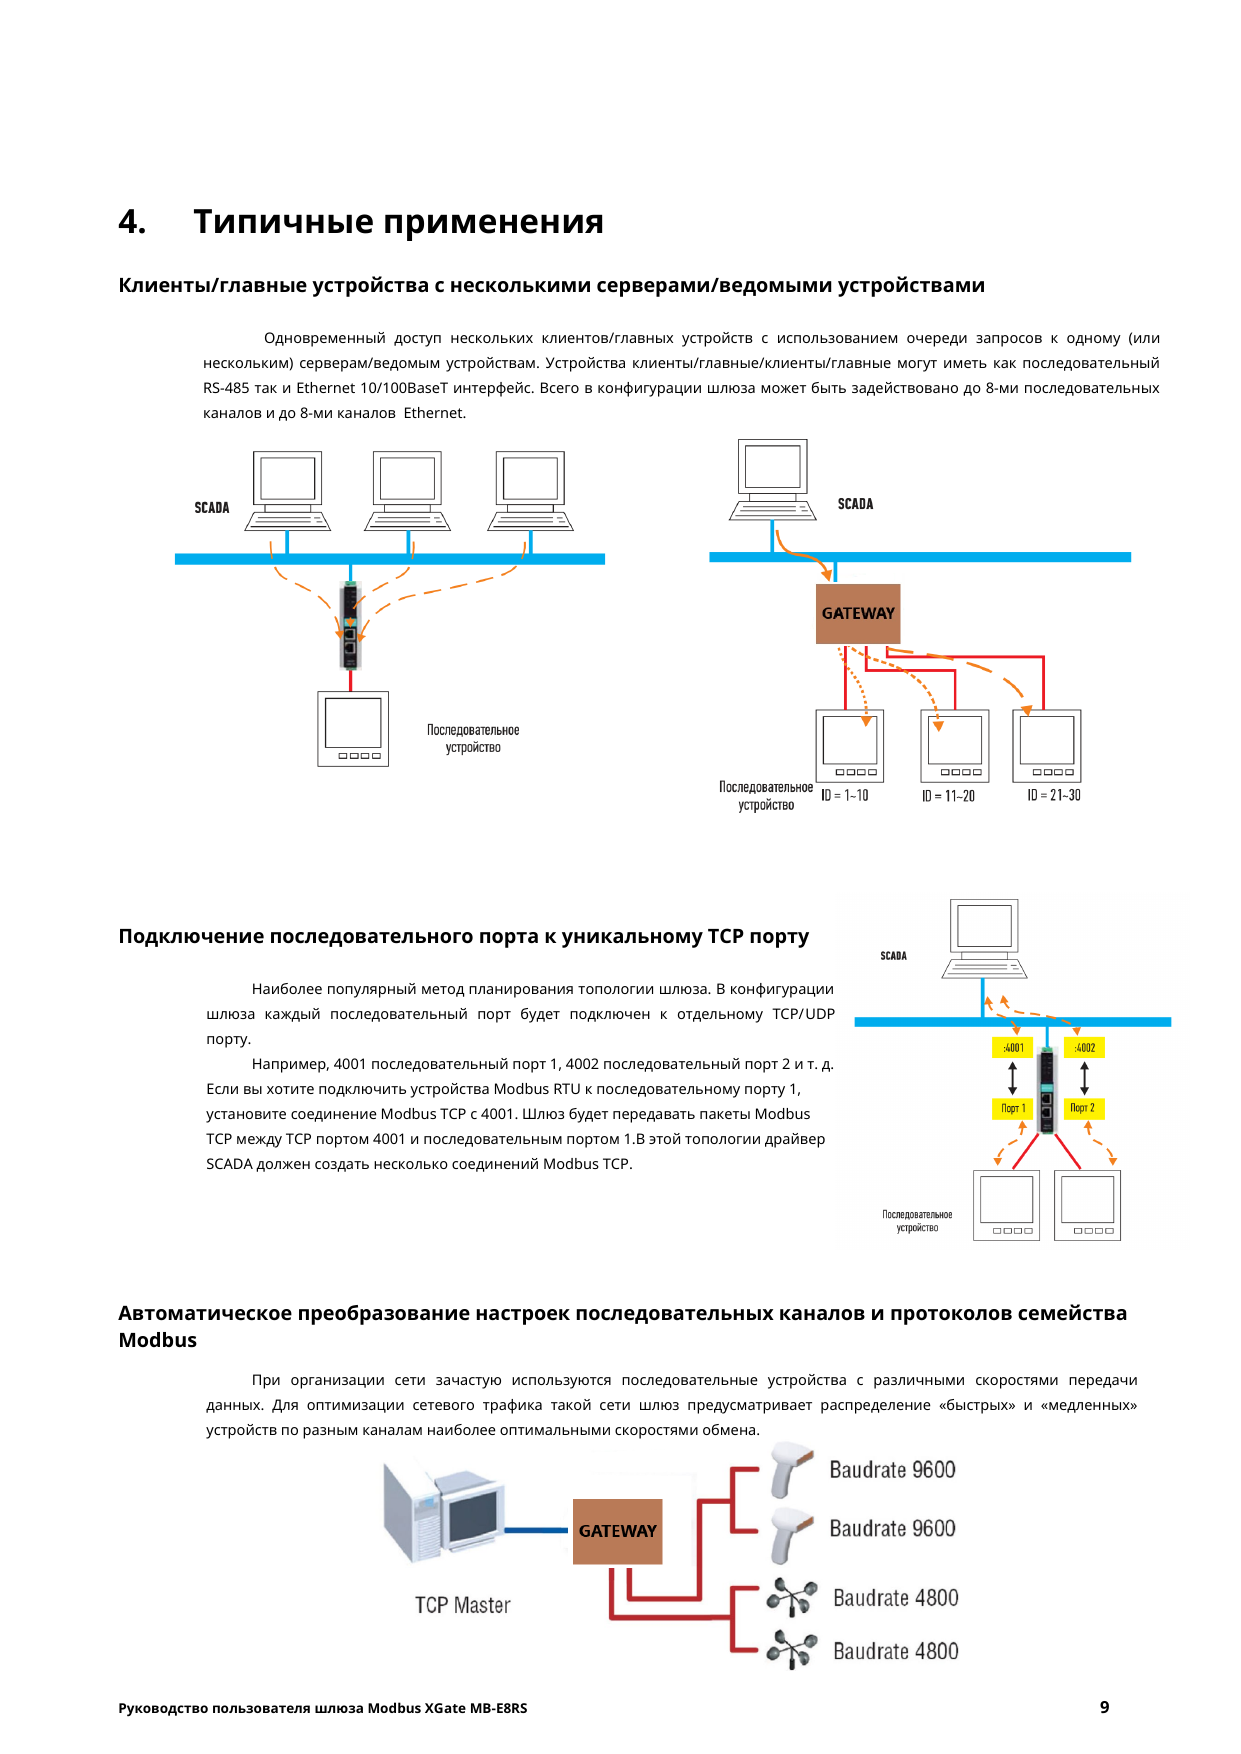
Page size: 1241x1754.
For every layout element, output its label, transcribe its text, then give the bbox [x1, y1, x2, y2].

text Подключение последовательного порта к уникальному TCP порту [118, 922, 835, 948]
picture [835, 892, 1190, 1250]
text Одновременный доступ нескольких клиентов/главных устройств с использованием очереди запросов к одному (или нескольким) серверам/ведомым устройствам. Устройства клиенты/главные/клиенты/главные могут иметь как последовательный RS-485 так и Ethernet 10/100BaseT интерфейс. Всего в конфигурации шлюза может быть задействовано до 8-ми последовательных каналов и до 8-ми каналов Ethernet. [203, 323, 1161, 423]
text Например, 4001 последовательный порт 1, 4002 последовательный порт 2 и т. д. Если вы хотите подключить устройства Modbus RTU к последовательному порту 1, установите соединение Modbus TCP с 4001. Шлюз будет передавать пакеты Modbus TCP между TCP портом 4001 и последовательным портом 1.В этой топологии драйвер SCADA должен создать несколько соединений Modbus TCP. [206, 1049, 835, 1199]
text При организации сети зачастую используются последовательные устройства с различными скоростями передачи данных. Для оптимизации сетевого трафика такой сети шлюз предусматривает распределение «быстрых» и «медленных» устройств по разным каналам наиболее оптимальными скоростями обмена. [206, 1364, 1139, 1439]
picture [153, 432, 626, 782]
list Типичные применения [118, 198, 1232, 244]
text Наиболее популярный метод планирования топологии шлюза. В конфигурации шлюза каждый последовательный порт будет подключен к отдельному TCP/UDP порту. [206, 974, 835, 1049]
text Клиенты/главные устройства с несколькими серверами/ведомыми устройствами [118, 271, 1232, 297]
text Автоматическое преобразование настроек последовательных каналов и протоколов семейства Modbus [118, 1299, 1211, 1353]
